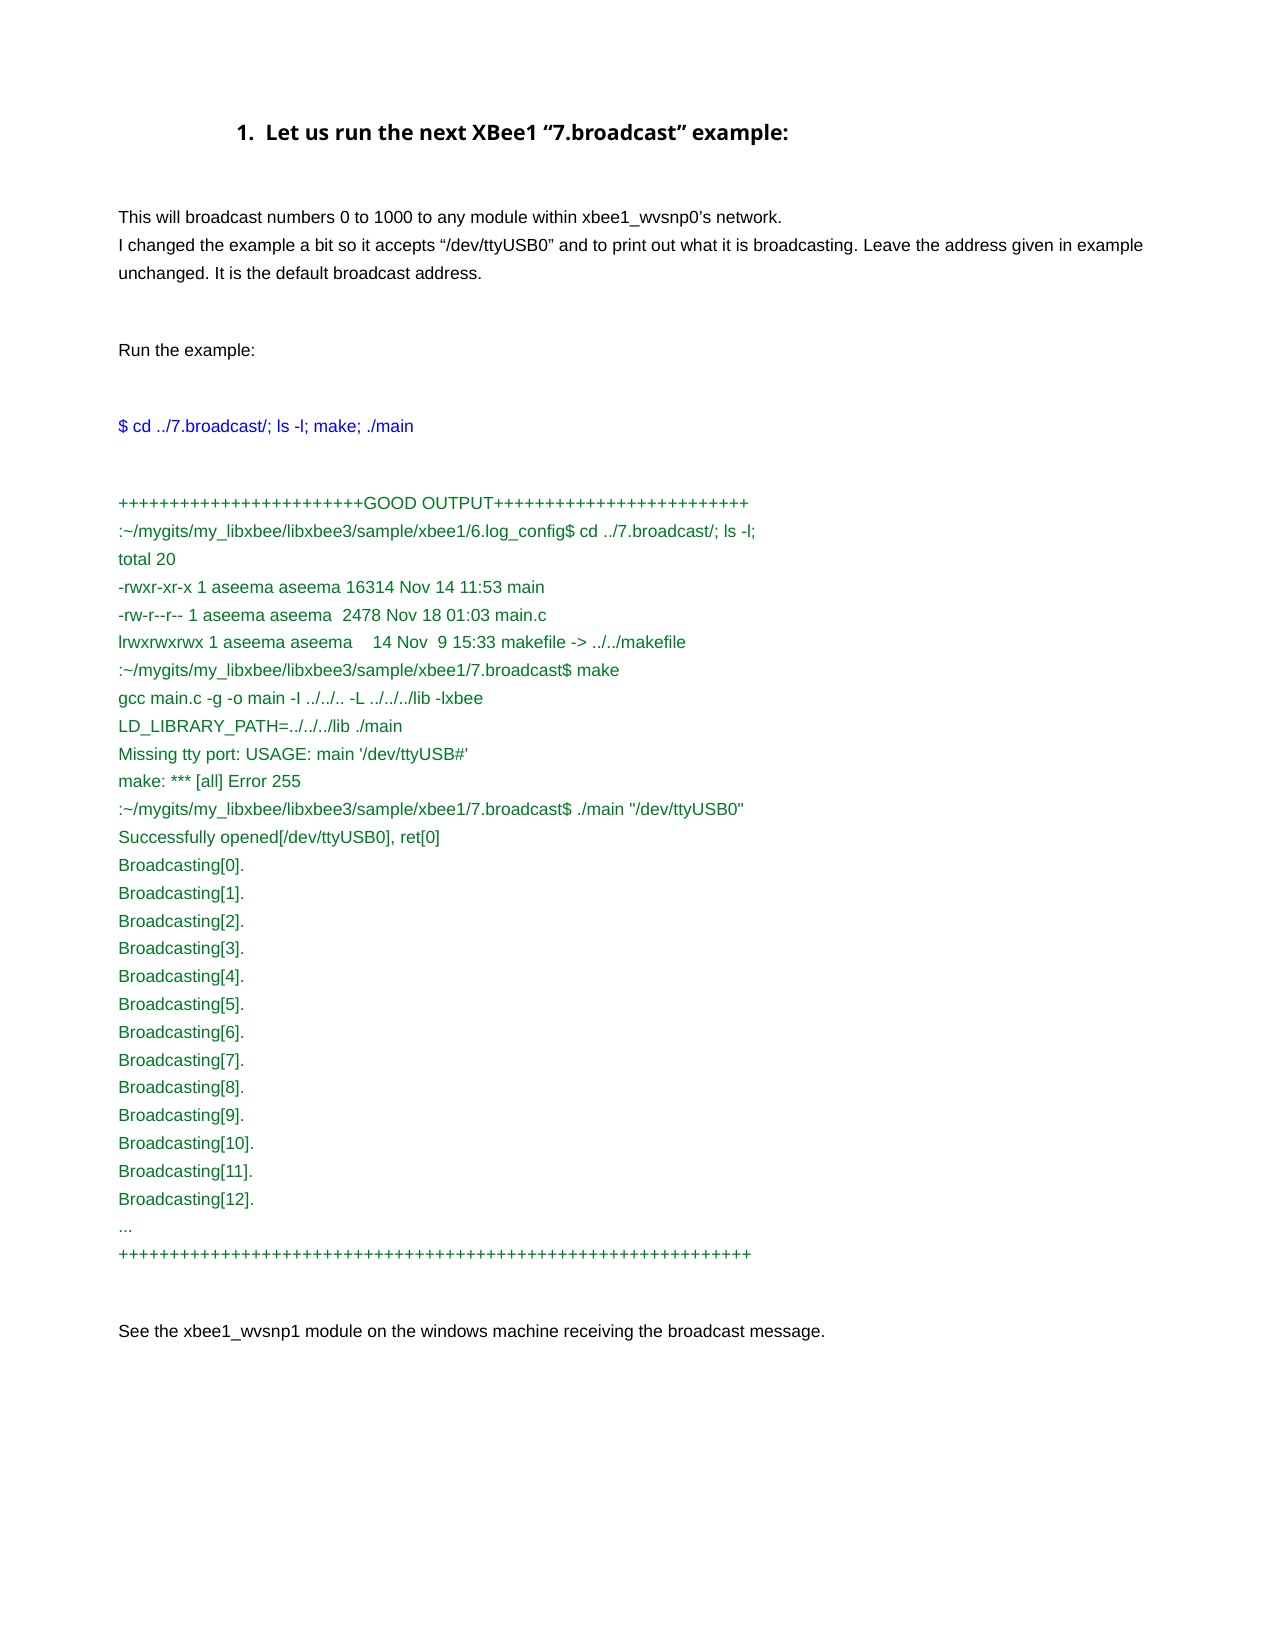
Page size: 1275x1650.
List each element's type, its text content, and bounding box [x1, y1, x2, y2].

text -rw-r--r-- 1 aseema aseema 2478 Nov 18 01:03 main.c [118, 604, 1157, 625]
text $ cd ../7.broadcast/; ls -l; make; ./main [118, 416, 1157, 437]
text This will broadcast numbers 0 to 1000 to any module within xbee1_wvsnp0’s network. [118, 207, 1157, 227]
text Broadcasting[1]. [118, 883, 1157, 903]
text ++++++++++++++++++++++++++++++++++++++++++++++++++++++++++++++ [118, 1244, 1157, 1264]
text I changed the example a bit so it accepts “/dev/ttyUSB0” and to print out what it is broadcasting. Leave the address given in example unchanged. It is the default broadcast address. [118, 235, 1157, 283]
text Run the example: [118, 339, 1157, 360]
text Broadcasting[0]. [118, 855, 1157, 875]
text Broadcasting[11]. [118, 1161, 1157, 1181]
text See the xbee1_wvsnp1 module on the windows machine receiving the broadcast message. [118, 1321, 1157, 1341]
text Broadcasting[12]. [118, 1189, 1157, 1209]
text LD_LIBRARY_PATH=../../../lib ./main [118, 716, 1157, 736]
text ... [118, 1216, 1157, 1237]
text total 20 [118, 549, 1157, 569]
text Successfully opened[/dev/ttyUSB0], ret[0] [118, 827, 1157, 847]
text -rwxr-xr-x 1 aseema aseema 16314 Nov 14 11:53 main [118, 577, 1157, 597]
text Broadcasting[6]. [118, 1022, 1157, 1042]
text Broadcasting[7]. [118, 1049, 1157, 1070]
text gcc main.c -g -o main -I ../../.. -L ../../../lib -lxbee [118, 688, 1157, 708]
text Broadcasting[8]. [118, 1077, 1157, 1098]
text :~/mygits/my_libxbee/libxbee3/sample/xbee1/6.log_config$ cd ../7.broadcast/; ls -l; [118, 521, 1157, 541]
text Broadcasting[4]. [118, 966, 1157, 986]
text ++++++++++++++++++++++++GOOD OUTPUT+++++++++++++++++++++++++ [118, 493, 1157, 513]
text Broadcasting[5]. [118, 994, 1157, 1014]
text Missing tty port: USAGE: main '/dev/ttyUSB#' [118, 744, 1157, 764]
text :~/mygits/my_libxbee/libxbee3/sample/xbee1/7.broadcast$ ./main "/dev/ttyUSB0" [118, 799, 1157, 819]
text Broadcasting[3]. [118, 938, 1157, 958]
text Broadcasting[2]. [118, 911, 1157, 931]
text Broadcasting[10]. [118, 1133, 1157, 1153]
subtitle Let us run the next XBee1 “7.broadcast” example: [236, 118, 1157, 147]
text :~/mygits/my_libxbee/libxbee3/sample/xbee1/7.broadcast$ make [118, 660, 1157, 680]
text lrwxrwxrwx 1 aseema aseema 14 Nov 9 15:33 makefile -> ../../makefile [118, 632, 1157, 653]
text make: *** [all] Error 255 [118, 771, 1157, 792]
text Broadcasting[9]. [118, 1105, 1157, 1125]
